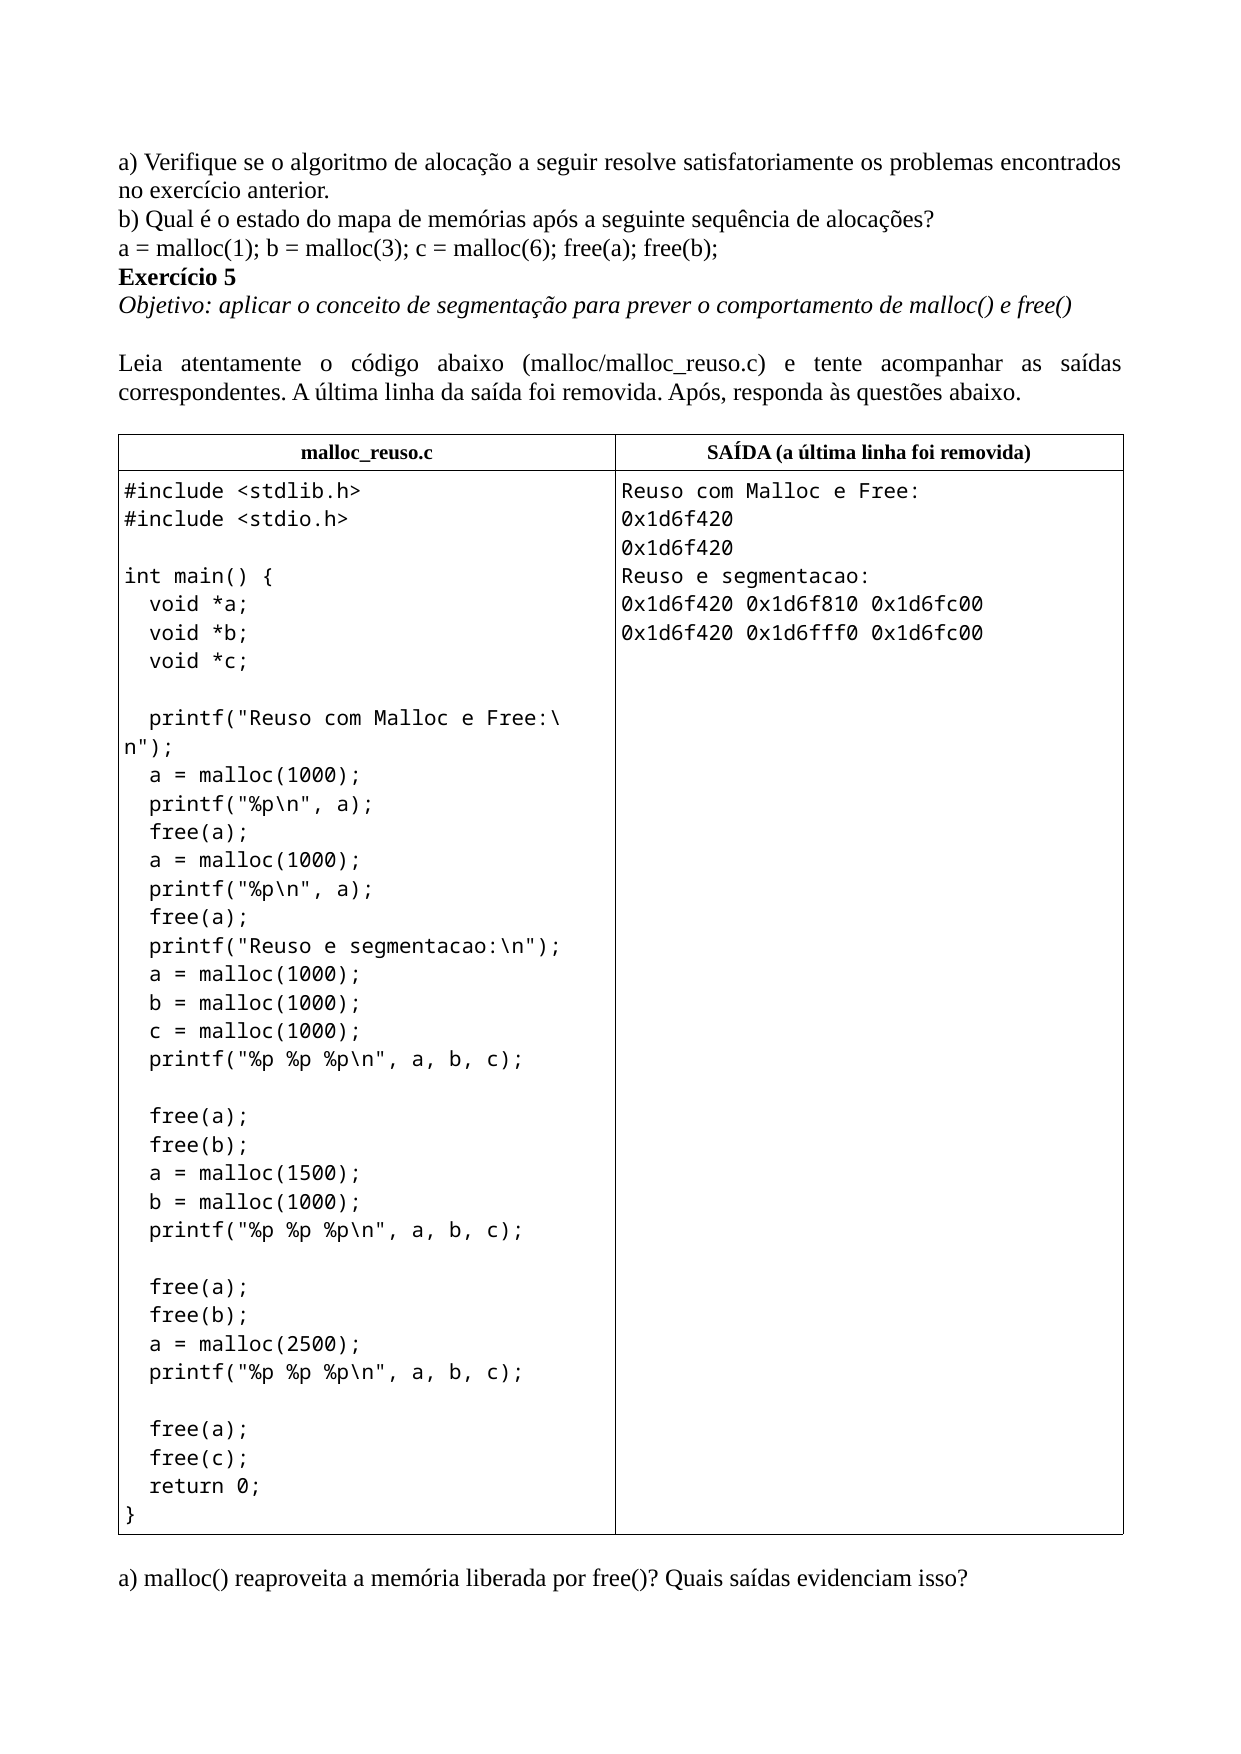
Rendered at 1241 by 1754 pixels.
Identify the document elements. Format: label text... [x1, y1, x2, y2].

text Leia atentamente o código abaixo (malloc/malloc_reuso.c) e tente acompanhar as saídas correspondentes. A última linha da saída foi removida. Após, responda às questões abaixo. [118, 348, 1122, 406]
table_header malloc_reuso.c [119, 435, 615, 470]
text a) Verifique se o algoritmo de alocação a seguir resolve satisfatoriamente os problemas encontrados no exercício anterior. [118, 147, 1122, 204]
table_header SAÍDA (a última linha foi removida) [616, 435, 1123, 470]
text a) malloc() reaproveita a memória liberada por free()? Quais saídas evidenciam isso? [118, 1563, 1122, 1591]
text Exercício 5 [118, 262, 1122, 291]
text b) Qual é o estado do mapa de memórias após a seguinte sequência de alocações? [118, 204, 1122, 233]
table_cell #include <stdlib.h> #include <stdio.h> int main() { void *a; void *b; void *c; printf("Reuso com Malloc e Free:\n"); a = malloc(1000); printf("%p\n", a); free(a); a = malloc(1000); printf("%p\n", a); free(a); printf("Reuso e segmentacao:\n"); a = malloc(1000); b = malloc(1000); c = malloc(1000); printf("%p %p %p\n", a, b, c); free(a); free(b); a = malloc(1500); b = malloc(1000); printf("%p %p %p\n", a, b, c); free(a); free(b); a = malloc(2500); printf("%p %p %p\n", a, b, c); free(a); free(c); return 0; } [119, 471, 615, 1534]
text Objetivo: aplicar o conceito de segmentação para prever o comportamento de malloc() e free() [118, 291, 1122, 319]
table_cell Reuso com Malloc e Free: 0x1d6f420 0x1d6f420 Reuso e segmentacao: 0x1d6f420 0x1d6f810 0x1d6fc00 0x1d6f420 0x1d6fff0 0x1d6fc00 [616, 471, 1123, 1534]
text a = malloc(1); b = malloc(3); c = malloc(6); free(a); free(b); [118, 233, 1122, 262]
